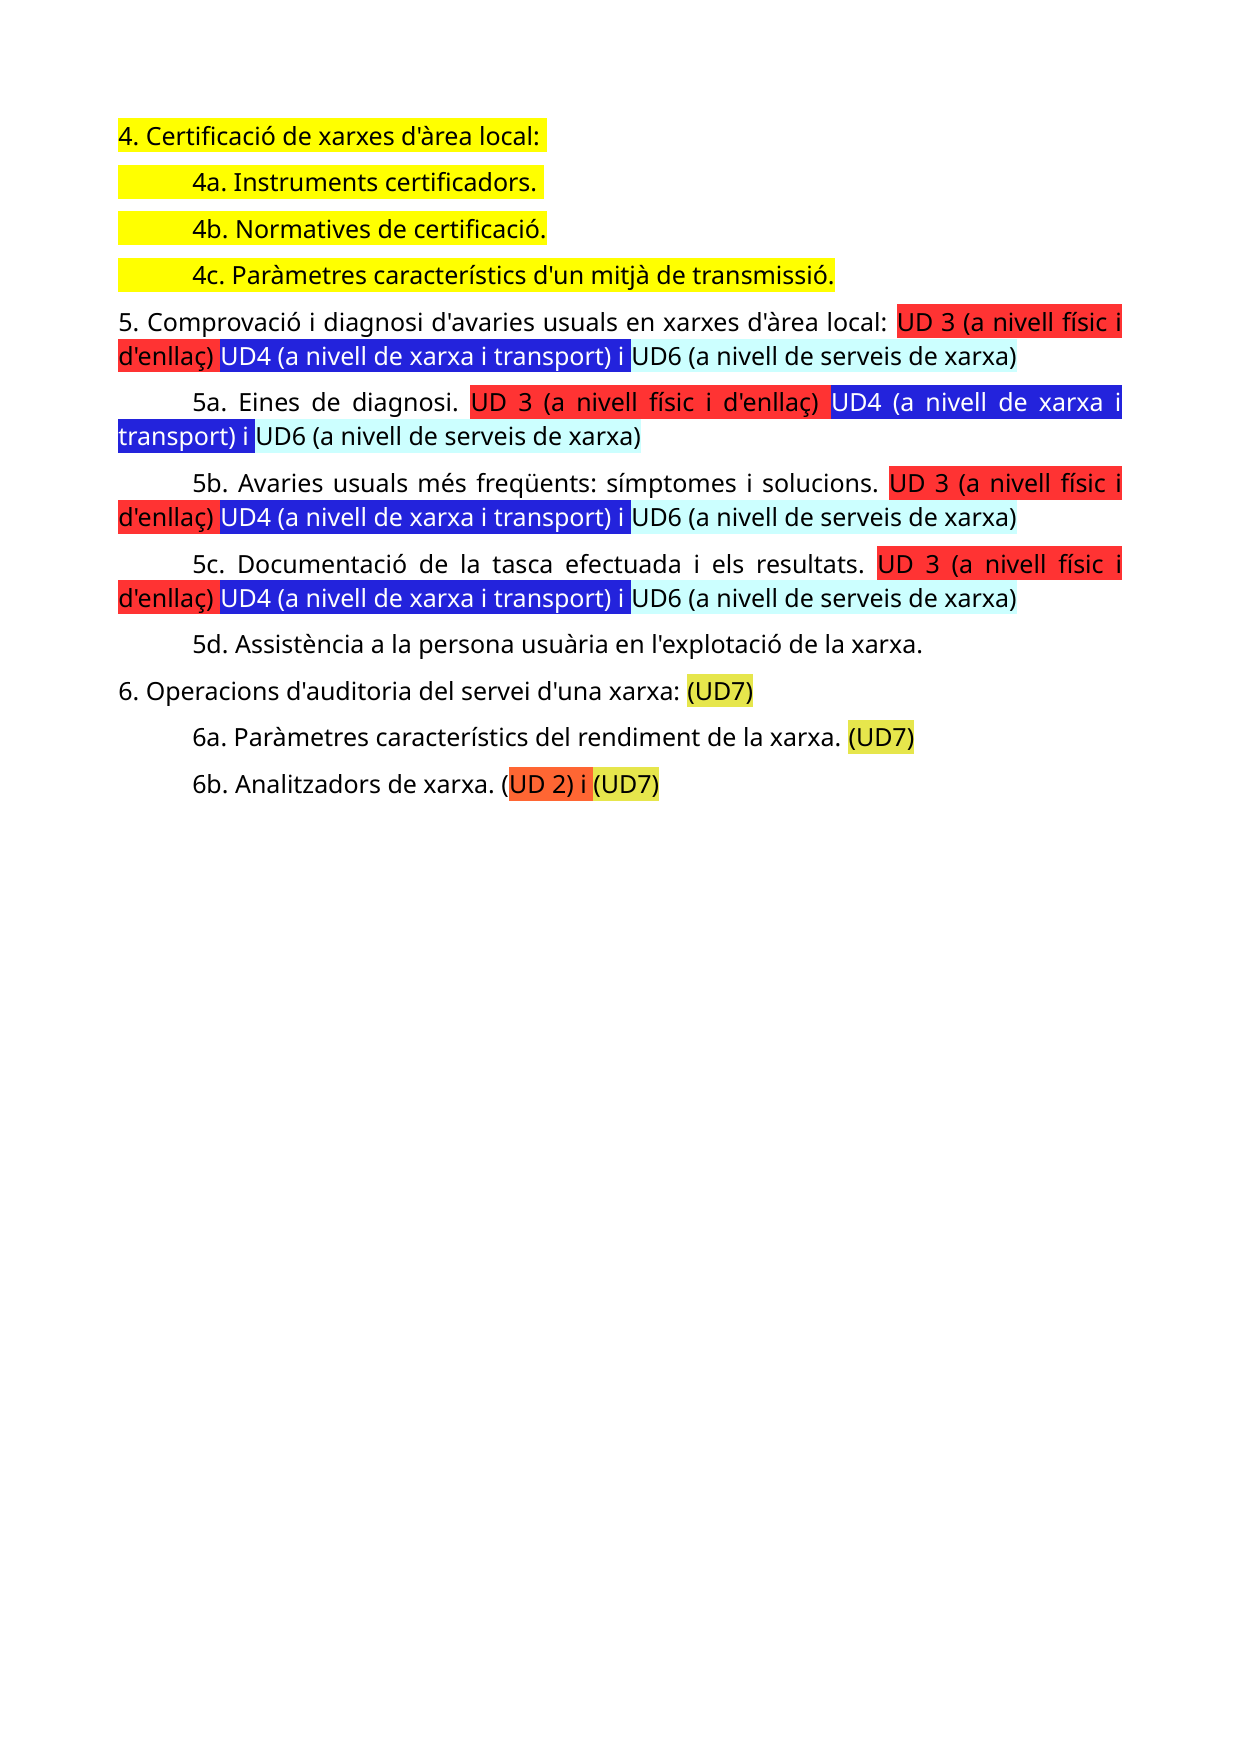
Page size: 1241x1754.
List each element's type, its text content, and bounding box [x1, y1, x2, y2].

text 5b. Avaries usuals més freqüents: símptomes i solucions. UD 3 (a nivell físic i d'enllaç) UD4 (a nivell de xarxa i transport) i UD6 (a nivell de serveis de xarxa) [118, 466, 1122, 534]
text 5d. Assistència a la persona usuària en l'explotació de la xarxa. [118, 627, 1122, 661]
text 5. Comprovació i diagnosi d'avaries usuals en xarxes d'àrea local: UD 3 (a nivell físic i d'enllaç) UD4 (a nivell de xarxa i transport) i UD6 (a nivell de serveis de xarxa) [118, 304, 1122, 372]
text 4c. Paràmetres característics d'un mitjà de transmissió. [118, 258, 1122, 292]
text 5a. Eines de diagnosi. UD 3 (a nivell físic i d'enllaç) UD4 (a nivell de xarxa i transport) i UD6 (a nivell de serveis de xarxa) [118, 385, 1122, 453]
text 6b. Analitzadors de xarxa. (UD 2) i (UD7) [118, 767, 1122, 801]
text 4a. Instruments certificadors. [118, 165, 1122, 199]
text 4b. Normatives de certificació. [118, 211, 1122, 245]
text 4. Certificació de xarxes d'àrea local: [118, 118, 1122, 152]
text 6a. Paràmetres característics del rendiment de la xarxa. (UD7) [118, 720, 1122, 754]
text 6. Operacions d'auditoria del servei d'una xarxa: (UD7) [118, 673, 1122, 707]
text 5c. Documentació de la tasca efectuada i els resultats. UD 3 (a nivell físic i d'enllaç) UD4 (a nivell de xarxa i transport) i UD6 (a nivell de serveis de xarxa) [118, 546, 1122, 614]
